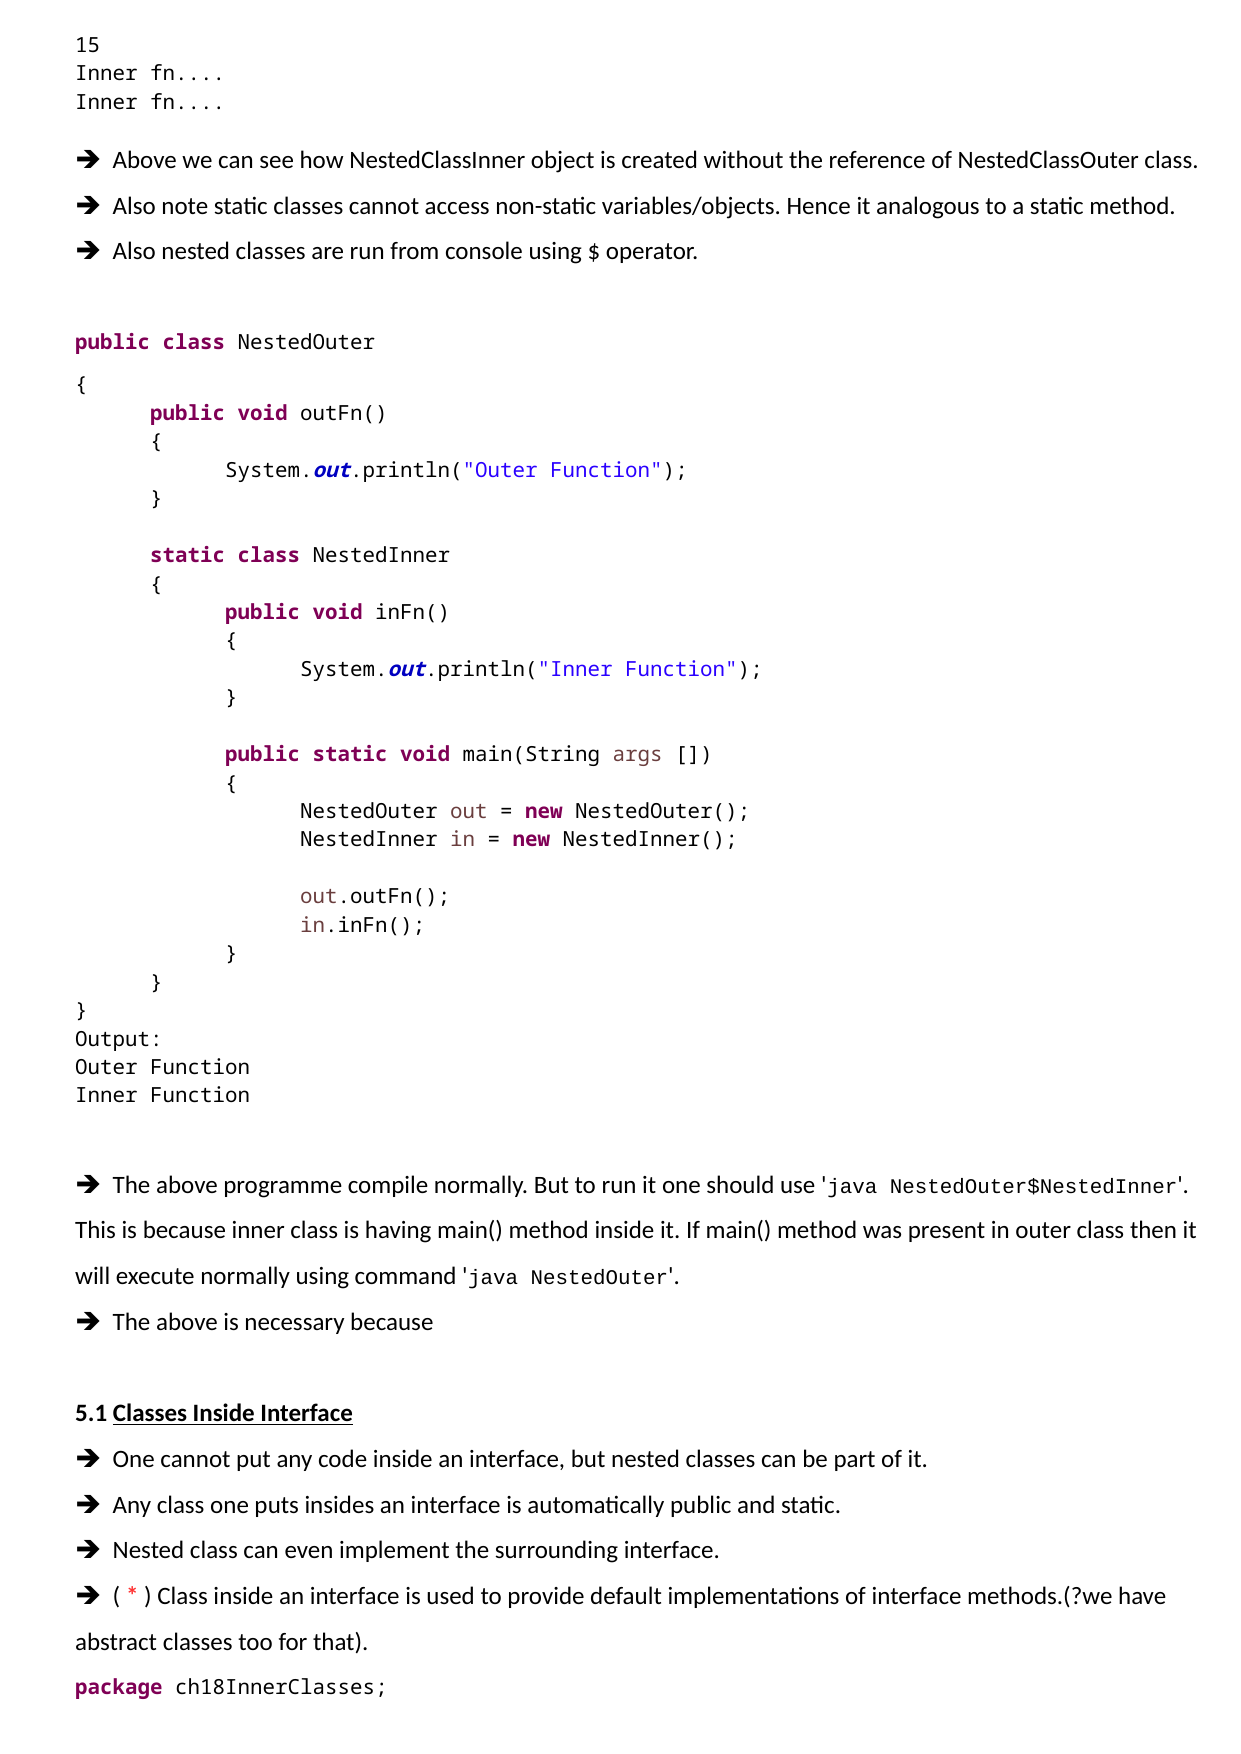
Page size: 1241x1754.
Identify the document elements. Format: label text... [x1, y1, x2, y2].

list Also note static classes cannot access non-static variables/objects. Hence it analogous to a static method. [75, 190, 1211, 220]
text package ch18InnerClasses; [75, 1672, 1211, 1700]
text in.inFn(); [75, 910, 1211, 938]
list Also nested classes are run from console using $ operator. [75, 236, 1211, 266]
text } [75, 483, 1211, 512]
text public void inFn() [75, 597, 1211, 626]
text Outer Function [75, 1052, 1211, 1081]
list Any class one puts insides an interface is automatically public and static. [75, 1489, 1211, 1519]
text { [75, 768, 1211, 796]
text { [75, 626, 1211, 654]
list One cannot put any code inside an interface, but nested classes can be part of it. [75, 1443, 1211, 1474]
text System.out.println("Inner Function"); [75, 654, 1211, 682]
text NestedOuter out = new NestedOuter(); [75, 796, 1211, 824]
text out.outFn(); [75, 881, 1211, 910]
text { [75, 426, 1211, 455]
text } [75, 938, 1211, 967]
text Inner fn.... [75, 58, 1211, 87]
list Nested class can even implement the surrounding interface. [75, 1535, 1211, 1565]
text } [75, 995, 1211, 1024]
text public void outFn() [75, 398, 1211, 426]
text { [75, 369, 1211, 398]
text NestedInner in = new NestedInner(); [75, 824, 1211, 853]
text } [75, 967, 1211, 995]
list Above we can see how NestedClassInner object is created without the reference of NestedClassOuter class. [75, 144, 1211, 174]
text 5.1 Classes Inside Interface [75, 1397, 1211, 1428]
text public class NestedOuter [75, 327, 1211, 355]
text } [75, 682, 1211, 711]
text Output: [75, 1024, 1211, 1052]
text 15 [75, 30, 1211, 58]
text public static void main(String args []) [75, 739, 1211, 768]
text static class NestedInner [75, 540, 1211, 569]
text Inner Function [75, 1081, 1211, 1109]
text { [75, 569, 1211, 597]
list The above programme compile normally. But to run it one should use 'java NestedOuter$NestedInner'. [75, 1169, 1211, 1199]
text Inner fn.... [75, 87, 1211, 115]
list ( * ) Class inside an interface is used to provide default implementations of interface methods.(?we have abstract classes too for that). [75, 1580, 1211, 1657]
list The above is necessary because [75, 1306, 1211, 1337]
text System.out.println("Outer Function"); [75, 455, 1211, 483]
list This is because inner class is having main() method inside it. If main() method was present in outer class then it will execute normally using command 'java NestedOuter'. [75, 1214, 1211, 1291]
